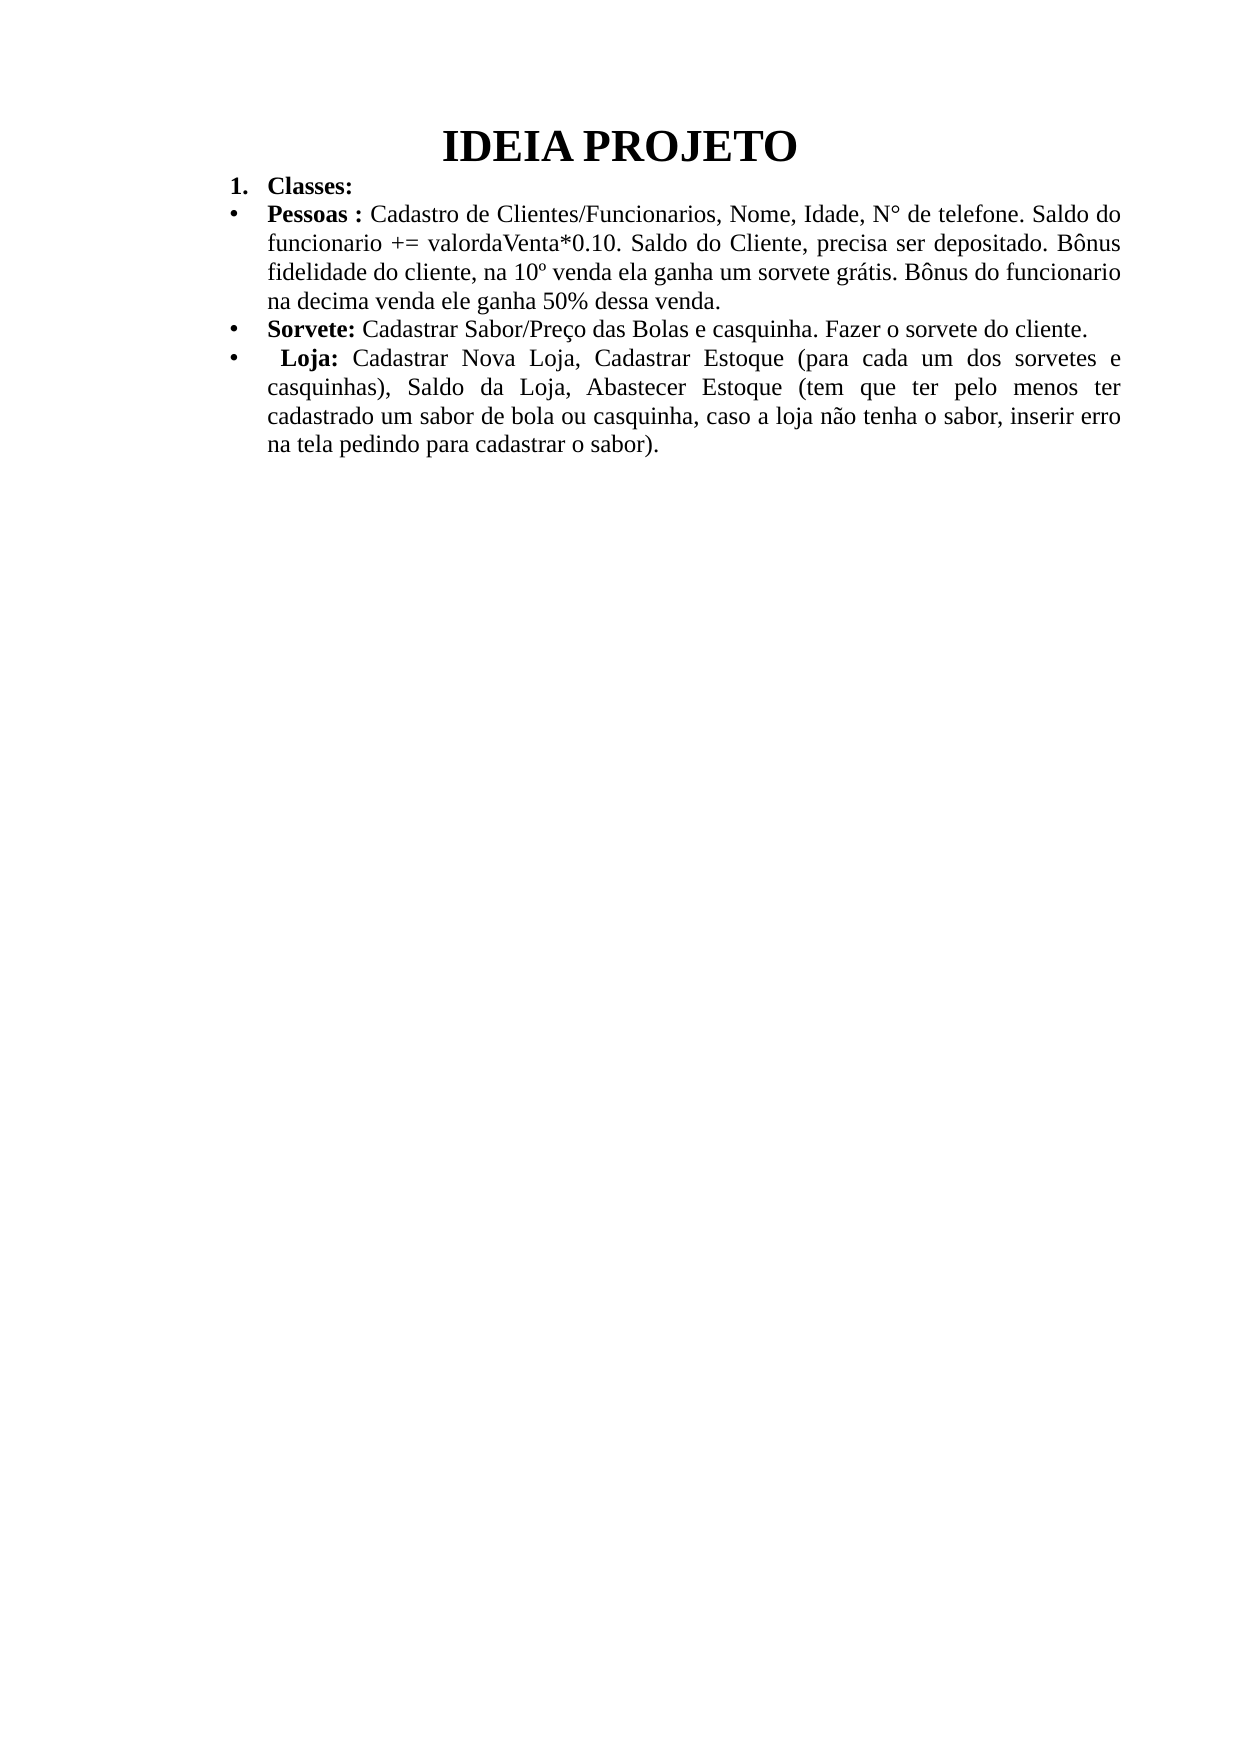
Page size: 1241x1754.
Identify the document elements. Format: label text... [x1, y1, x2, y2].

text IDEIA PROJETO [118, 118, 1122, 171]
list Pessoas : Cadastro de Clientes/Funcionarios, Nome, Idade, N° de telefone. Saldo do funcionario += valordaVenta*0.10. Saldo do Cliente, precisa ser depositado. Bônus fidelidade do cliente, na 10º venda ela ganha um sorvete grátis. Bônus do funcionario na decima venda ele ganha 50% dessa venda. [229, 199, 1122, 314]
list Classes: [229, 171, 1122, 199]
list Sorvete: Cadastrar Sabor/Preço das Bolas e casquinha. Fazer o sorvete do cliente. [229, 314, 1122, 343]
list Loja: Cadastrar Nova Loja, Cadastrar Estoque (para cada um dos sorvetes e casquinhas), Saldo da Loja, Abastecer Estoque (tem que ter pelo menos ter cadastrado um sabor de bola ou casquinha, caso a loja não tenha o sabor, inserir erro na tela pedindo para cadastrar o sabor). [229, 343, 1122, 458]
